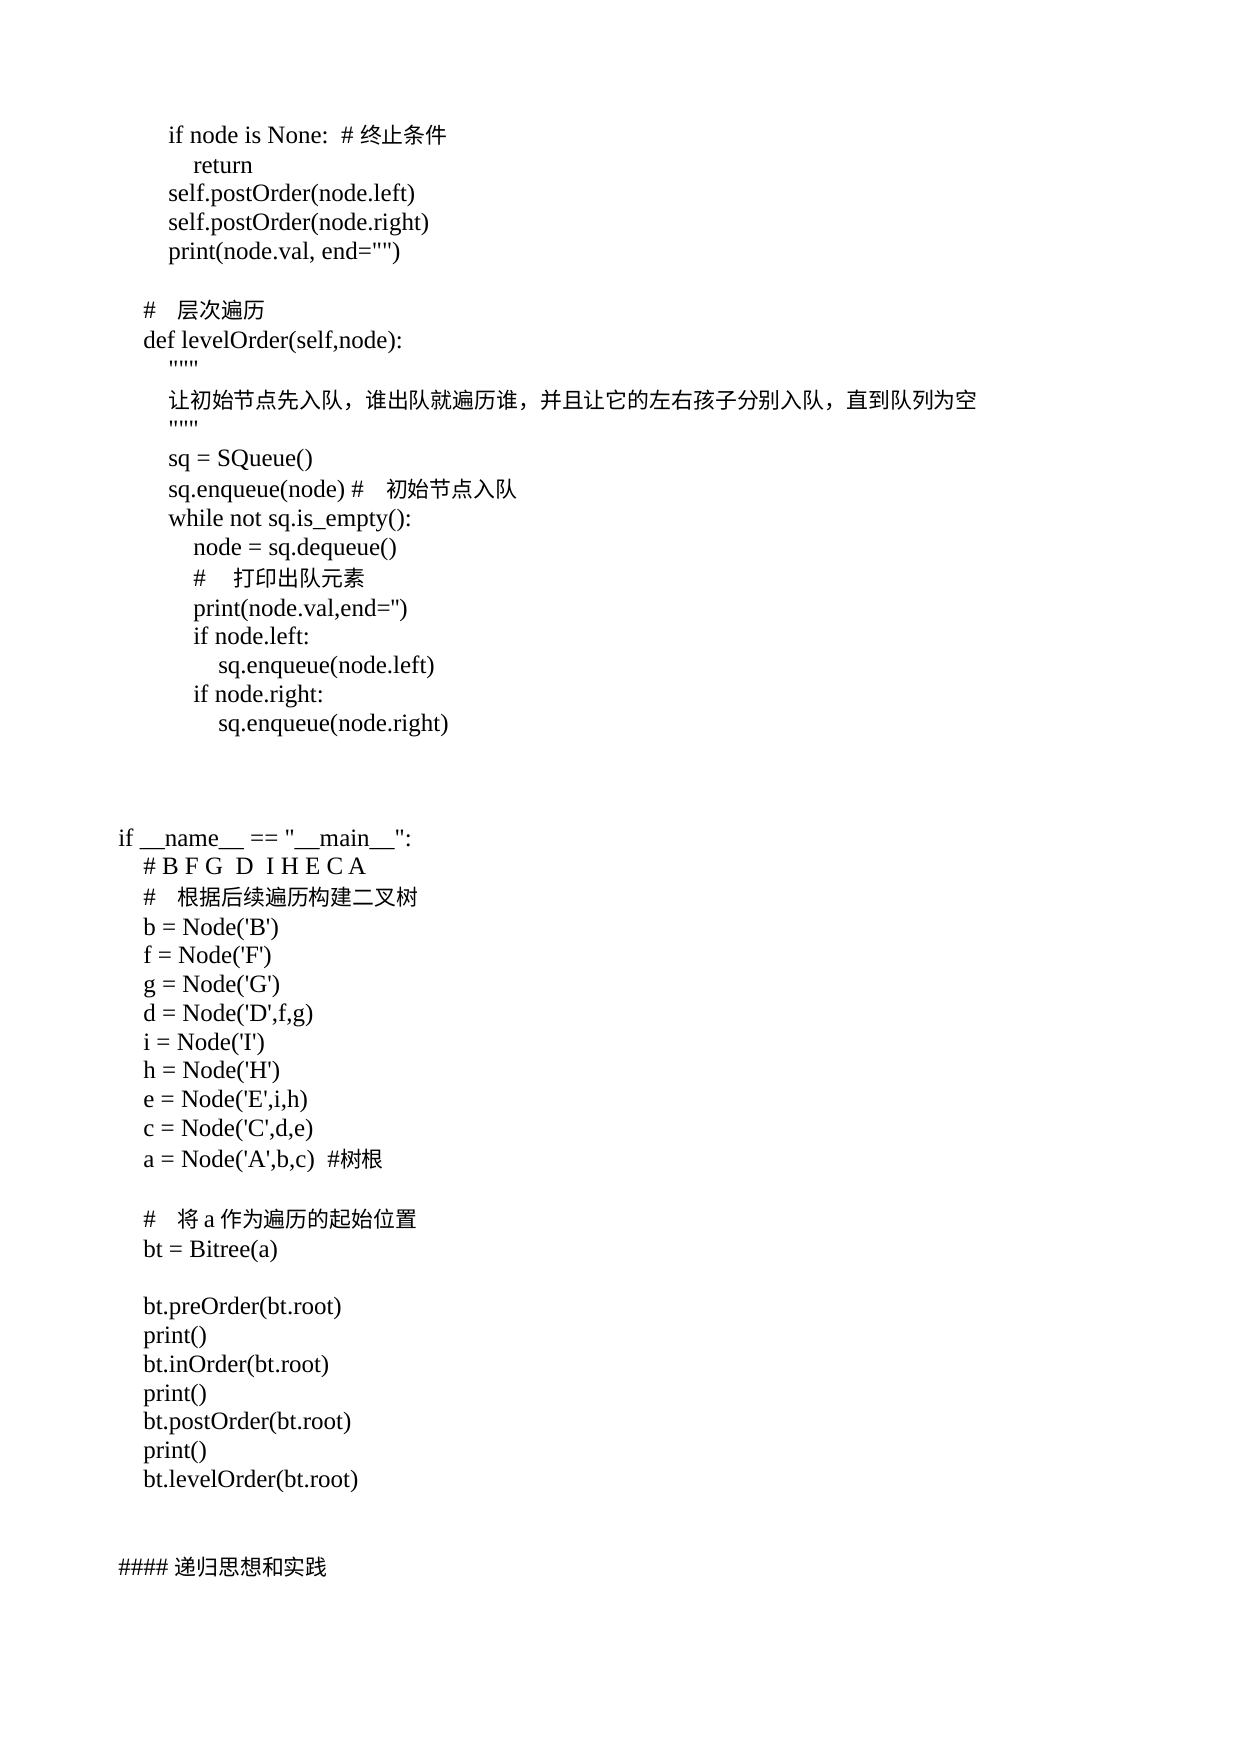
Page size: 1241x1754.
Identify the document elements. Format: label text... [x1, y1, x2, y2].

text sq.enqueue(node.left) [118, 650, 1122, 679]
text print() [118, 1378, 1122, 1406]
text # 打印出队元素 [118, 561, 1122, 593]
text self.postOrder(node.left) [118, 178, 1122, 207]
text if node.right: [118, 679, 1122, 708]
text node = sq.dequeue() [118, 532, 1122, 561]
text b = Node('B') [118, 912, 1122, 941]
text 让初始节点先入队，谁出队就遍历谁，并且让它的左右孩子分别入队，直到队列为空 [118, 383, 1122, 414]
text #### 递归思想和实践 [118, 1550, 1122, 1582]
text a = Node('A',b,c) #树根 [118, 1142, 1122, 1173]
text print(node.val, end="") [118, 236, 1122, 265]
text def levelOrder(self,node): [118, 325, 1122, 354]
text d = Node('D',f,g) [118, 998, 1122, 1027]
text if __name__ == "__main__": [118, 823, 1122, 851]
text print() [118, 1320, 1122, 1349]
text e = Node('E',i,h) [118, 1084, 1122, 1113]
text g = Node('G') [118, 969, 1122, 998]
text print() [118, 1435, 1122, 1464]
text bt.preOrder(bt.root) [118, 1291, 1122, 1320]
text h = Node('H') [118, 1056, 1122, 1084]
text """ [118, 354, 1122, 383]
text sq.enqueue(node) # 初始节点入队 [118, 472, 1122, 503]
text if node.left: [118, 621, 1122, 650]
text # B F G D I H E C A [118, 851, 1122, 880]
text """ [118, 414, 1122, 443]
text bt = Bitree(a) [118, 1234, 1122, 1263]
text # 层次遍历 [118, 293, 1122, 325]
text f = Node('F') [118, 941, 1122, 969]
text print(node.val,end='') [118, 593, 1122, 621]
text c = Node('C',d,e) [118, 1113, 1122, 1142]
text return [118, 150, 1122, 178]
text bt.postOrder(bt.root) [118, 1406, 1122, 1435]
text # 根据后续遍历构建二叉树 [118, 880, 1122, 912]
text bt.levelOrder(bt.root) [118, 1464, 1122, 1493]
text self.postOrder(node.right) [118, 207, 1122, 236]
text bt.inOrder(bt.root) [118, 1349, 1122, 1378]
text i = Node('I') [118, 1027, 1122, 1056]
text if node is None: # 终止条件 [118, 118, 1122, 150]
text while not sq.is_empty(): [118, 503, 1122, 532]
text # 将a作为遍历的起始位置 [118, 1202, 1122, 1234]
text sq.enqueue(node.right) [118, 708, 1122, 736]
text sq = SQueue() [118, 443, 1122, 472]
